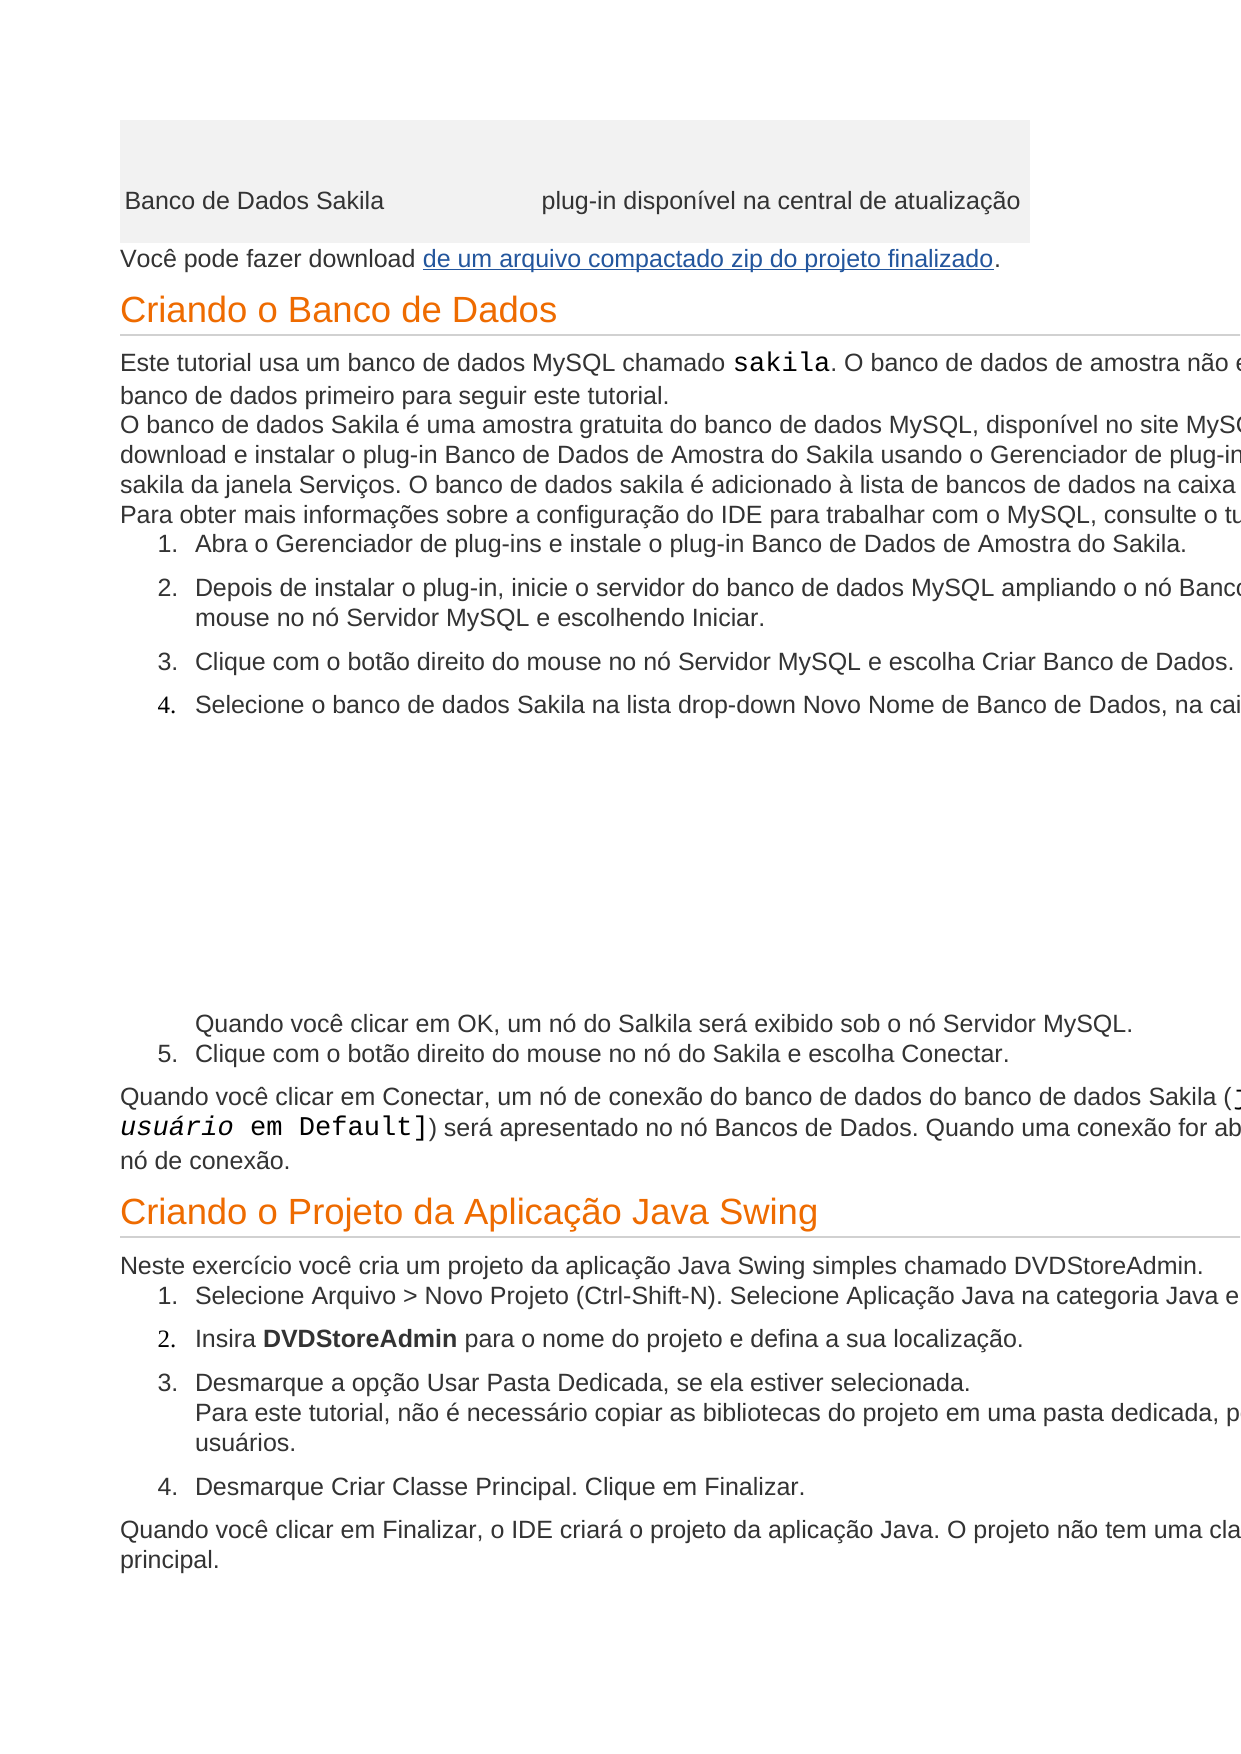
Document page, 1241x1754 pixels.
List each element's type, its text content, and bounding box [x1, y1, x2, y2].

table_cell Banco de Dados Sakila [120, 181, 537, 243]
table_cell [120, 120, 537, 181]
table_header Usando o Hibernate em uma Aplicação Java Swing - Tutorial do NetBeans IDE Neste tutorial, você usa o NetBeans IDE para criar e implantar uma aplicação Java Swing que exibe dados de um banco de dados. A aplicação usa o framework do Hibernate como camada de persistência para recuperar POJOs (objetos Java antigos e simples) de um banco de dados relacional. O Hibernate é o framework que fornece ferramentas para o mapeamento relacional de objeto (ORM). O tutorial demonstra o suporte para o framework do Hibernate no IDE e como usar os assistentes para criar os arquivos necessários do Hibernate. Depois de criar objetos Java e configurar a aplicação usar o Hibernate, você cria uma interface GUI para a pesquisa e exibição dos dados. Neste tutorial, você constrói uma aplicação de administração corporativa para a aplicação Web de Loja de DVDs. Este tutorial abrange como criar uma aplicação que permita a consulta do perfil de um ator com base na correspondência com o primeiro ou último nome. Se você desejar, poderá ampliar a aplicação para consultar os detalhes de um filme e adicionar/atualizar/deletar itens. Este tutorial usa o MySQL e o banco de dados Sakila, mas você pode usar qualquer servidor de banco de dados compatível com aplicações Hibernate. O banco de dados Sakila é um banco de dados de amostra que pode ser obtido por download no site MySQL. As informações para a definição do banco de dados Sakila são fornecidas nas seções a seguir. Antes de começar este tutorial, talvez você queira se familiarizar com a documentação a seguir. A documentação do Hibernate em hibernate.org. Introdução à Construção de GUIs Tutorial Estabelecendo Conexão com um Banco de Dados MySQL. Para construir esta aplicação usando o Maven, consulte Criando uma Aplicação Maven Swing usando o Hibernate. Conteúdo Criando o Banco de Dados Criando o Projeto da Aplicação Java Swing Adicionando o Suporte do Hibernate ao Projeto Criando o Arquivo de Configuração do Hibernate Modificando o Arquivo de Configuração do Hibernate Criando o Arquivo de Ajuda HibernateUtil.java Gerando Arquivos de Mapeamento Hibernate e Classes Java Criando o Arquivo de Engenharia Reversa Criando Arquivos de Mapeamento Hibernate e POJOs Usando um Banco de Dados Criando a GUI da Aplicação Criando o Form JFrame Adicionando Elementos ao Form Criando a Consulta no Editor de Consultas HQL Adicionando a Consulta ao Form Executando o Projeto Fazendo Download do Projeto da Solução Criando POJOs e Mapeando Arquivos Individualmente(Opcional) Para seguir este tutorial, são necessários os recursos e o software a seguir. Você pode fazer download de um arquivo compactado zip do projeto finalizado. Criando o Banco de Dados Este tutorial usa um banco de dados MySQL chamado sakila. O banco de dados de amostra não é incluído quando você instala o IDE, portanto você precisa criar o banco de dados primeiro para seguir este tutorial. O banco de dados Sakila é uma amostra gratuita do banco de dados MySQL, disponível no site MySQL. Para criar o banco de dados sakila, você pode fazer o download e instalar o plug-in Banco de Dados de Amostra do Sakila usando o Gerenciador de plug-ins. Depois de instalar o plug-in, você pode criar o banco de dados sakila da janela Serviços. O banco de dados sakila é adicionado à lista de bancos de dados na caixa de diálogo Criar banco de dados MySQL. Para obter mais informações sobre a configuração do IDE para trabalhar com o MySQL, consulte o tutorial Estabelecendo Conexão com um Banco de Dados MySQL. Abra o Gerenciador de plug-ins e instale o plug-in Banco de Dados de Amostra do Sakila. Depois de instalar o plug-in, inicie o servidor do banco de dados MySQL ampliando o nó Banco de dados na janela Serviços, clicando com o botão direito do mouse no nó Servidor MySQL e escolhendo Iniciar. Clique com o botão direito do mouse no nó Servidor MySQL e escolha Criar Banco de Dados. Selecione o banco de dados Sakila na lista drop-down Novo Nome de Banco de Dados, na caixa de diálogo Criar Banco de Dados MySQL. Clique em OK. Quando você clicar em OK, um nó do Salkila será exibido sob o nó Servidor MySQL. Clique com o botão direito do mouse no nó do Sakila e escolha Conectar. Quando você clicar em Conectar, um nó de conexão do banco de dados do banco de dados Sakila (jdbc:mysql://localhost:3306/sakila [nome de usuário em Default]) será apresentado no nó Bancos de Dados. Quando uma conexão for aberta, você poderá exibir os dados no banco de dados ampliando o nó de conexão. Criando o Projeto da Aplicação Java Swing Neste exercício você cria um projeto da aplicação Java Swing simples chamado DVDStoreAdmin. Selecione Arquivo > Novo Projeto (Ctrl-Shift-N). Selecione Aplicação Java na categoria Java e clique em Próximo. Insira DVDStoreAdmin para o nome do projeto e defina a sua localização. Desmarque a opção Usar Pasta Dedicada, se ela estiver selecionada. Para este tutorial, não é necessário copiar as bibliotecas do projeto em uma pasta dedicada, pois você não precisará compartilhar bibliotecas com outros usuários. Desmarque Criar Classe Principal. Clique em Finalizar. Quando você clicar em Finalizar, o IDE criará o projeto da aplicação Java. O projeto não tem uma classe principal. Você criará um form e o definirá como classe principal. Adicionando o Suporte do Hibernate ao Projeto Para adicionar suporte ao HIbernate em um projeto J2SE, é necessário adicionar a biblioteca Hibernate ao projeto. A biblioteca Hibernate está incluída no IDE e pode ser adicionada a qualquer projeto clicando com o botão direito do mouse no nó "Bibliotecas" da janela Projetos, escolhendo "Adicionar Biblioteca" e selecionando a biblioteca Hibernate na caixa de diálogo Adicionar Biblioteca. O IDE inclui assistentes para ajudá-lo a criar os arquivos Hibernate necessários em seu projeto. É possível usar os assistentes no IDE para criar um arquivo de configuração Hibernate e uma classe de ajuda do utilitário. Se você criar o arquivo de configuração Hibernate usando um assistente, o IDE adicionará automaticamente as bibliotecas Hibernate ao projeto. Criando o Arquivo de Configuração do Hibernate O arquivo de configuração Hibernate (hibernate.cfg.xml) contém informações sobre a conexão do banco de dados, os mapeamentos de recursos e outras propriedades da conexão. Ao criar um arquivo de configuração Hibernate usando um assistente, você especifica a conexão do banco de dados de uma lista de conexões de bancos de dados registradas no IDE. Durante a geração do arquivo de configuração, o IDE adiciona automaticamente os detalhes da conexão e as informações de dialeto com base na conexão de banco de dados selecionada. O IDE também adiciona automaticamente a biblioteca Hibernate ao classpath do projeto. Depois de criar o arquivo de configuração, você pode editar o arquivo usando o editor de múltipla exibição, ou editar o XML diretamente no editor XML. Clique com o botão direito do mouse no nó Pacotes de Código-fonte na janela Projetos e escolha Novo > Outro para abrir o assistente para Novo Arquivo. Selecione o Assistente Configuração do Hibernate a partir da categoria Hibernate. Clique em Próximo. Mantenha as definições default no painel Nome e Localização (se desejar criar o arquivo no diretório src). Clique em Próximo. Selecione a conexão sakila na lista drop-down Conexão do Banco de Dados. Clique em Finalizar. Quando você clicar em Finalizar, o IDE abrirá o hibernate.cfg.xml no editor de código-fonte. O IDE cria o arquivo de configuração na raiz do classpatch contextual da aplicação (na janela Arquivos, WEB-INF/classes). Na janela Projetos, o arquivo está localizado no pacote de código-fonte <pacote default>. O arquivo de configuração contém informações sobre um único banco de dados. Se planeja conectar a vários bancos de dados, você pode criar vários arquivos de configuração no projeto, um para cada servidor de banco de dados; porém, por default, a classe utilitário de ajuda usará o arquivo hibernate.cfg.xml que está na localização-raiz. Se você expandir o nó Bibliotecas na janela Projetos, observará que o IDE acrescentou os arquivos JAR do Hibernate obrigatórios e o JAR do conector MySQL. Modificando o Arquivo de Configuração do Hibernate Neste exercício, você editará as propriedades default especificadas em hibernate.cfg.xml para ativar o log de depuração para instruções SQL. Abra hibernate.cfg.xml na guia Desenho. Você pode abrir o arquivo expandindo o nó Arquivos de Configuração na janela Projetos e clicando duas vezes em hibernate.cfg.xml. Expanda o nó Propriedades da Configuração em Propriedades Opcionais. Clique em Adicionar para abrir a caixa de diálogo Adicionar Propriedade do Hibernate. Na caixa de diálogo, selecione a propriedade hibernate.show_sql e defina o valor para true. Clique em OK. Isso ativa o log de depuração das instruções SQL. Clique em Adicionar no nó Propriedades Diversas e selecione hibernate.query.factory_class na lista drop-down Nome da Propriedade. Selecione org.hibernate.hql.classic.ClassicQueryTranslatorFactory como o Valor da Propriedade. Clique em OK. Observação para o NetBeans IDE 6.9. Você deve digitar org.hibernate.hql.classic.ClassicQueryTranslatorFactory como o Valor da Propriedade. No NetBeans IDE 6.9, o Valor da Propriedade na lista drop-down para a classe de fábrica está incorreto. Se clicar na guia XML no editor, você pode ver o arquivo na view XML. O arquivo deve ter uma aparência semelhante a esta: <hibernate-configuration> <session-factory name="session1"> <property name="hibernate.dialect">org.hibernate.dialect.MySQLDialect</property> <property name="hibernate.connection.driver_class">com.mysql.jdbc.Driver</property> <property name="hibernate.connection.url">jdbc:mysql://localhost:3306/sakila</property> <property name="hibernate.connection.username">root</property> <property name="hibernate.connection.password">######</property> <property name="hibernate.show_sql">true</property> <property name="hibernate.query.factory_class">org.hibernate.hql.classic.ClassicQueryTranslatorFactory</property> </session-factory> </hibernate-configuration> Salve as alterações feitas no arquivo. Após você criar o form e defini-lo como a classe principal você poderá ver a consulta SQL impressa na janela de Saída do IDE quando você executar o projeto. Criando o Arquivo de Ajuda HibernateUtil.java Para usar o Hibernate, é necessário criar uma classe de ajuda que lide com a inicialização e que acesse o SessionFactory do Hibernate para obter um objeto de Sessão. A classe chama o método configure() do Hibernate, carrega o arquivo de configuraçãohibernate.cfg.xml e, em seguida, constrói o SessionFactory para obter o objeto de Sessão. Nesta seção, você usa o assistente para Novo Arquivo a fim de criar a classe helper HibernateUtil.java. Clique com o botão direito do mouse no nó dos Pacote de Códigos-fonte e selecione Novo > Outro para abrir o assistente para Novo Arquivo. Selecione Hibernate na lista Categorias e HibernateUtil.java na lista Tipos de Arquivo. Clique em Próximo. Insira HibernateUtil como nome da classe e sakila.util como nome do pacote. Clique em Finalizar. Quando você clicar em Finalizar, o HibernateUtil.java será aberto no editor. Você pode fechar o arquivo porque não precisa editá-lo. Gerando Arquivos de Mapeamento Hibernate e Classes Java Neste tutorial você usa um POJO (objeto Java antigo e simples), o Actor.java, para representar os dados na tabela ACTOR do banco de dados. A classe especifica os campos para as colunas nas tabelas e usa setters e getters simples para recuperar e gravar dados. Para mapear o Actor.java para a tabela ACTOR, você pode usar um arquivo de mapeamento do Hibernate ou usar anotações na classe. Você pode usar o assistente Engenharia Reversa e os Arquivos de Mapeamento do Hibernate e POJOs obtidos de um assistente de banco de dados para criar múltiplos POJOs e arquivos de mapeamento com base nas tabelas selecionadas do banco de dados. Como alternativa, você pode usar assistentes no IDE para ajudar a criar POJOs individuais e arquivos de mapeamento a partir do rascunho. Observações. Ao criar arquivos para múltiplas tabelas, você provavelmente desejará usar os assistentes. Neste tutorial, você só precisa criar um POJO e um arquivo de mapeamento, portanto, é muito mais fácil criar os arquivos individualmente. Você pode consultar as etapas para a criação dos POJOs e arquivos de mapeamento individualmente no final deste tutorial. Criando o Arquivo de Engenharia Reversa O arquivo de engenharia reversa (hibernate.reveng.xml) é um arquivo XML que pode ser usado para modificar as definições default usadas ao gerar arquivos Hibernate a partir dos metadados do banco de dados especificado em hibernate.cfg.xml. O assistente gera o arquivo com as definições default básicas. Você pode modificar o arquivo para especificar explicitamente o esquema do banco de dados que será utilizado, para filtrar as tabelas que não serão usadas e para especificar como os tipos JDBC são mapeados para tipos Hibernate. Clique com o botão direito do mouse no nó dos Pacote de Códigos-fonte e selecione Novo > Outro para abrir o assistente para Novo Arquivo. Selecione Hibernate na lista Categorias e o assistente Engenharia Reversa do Hibernate a partir da lista Tipos de Arquivos. Clique em Próximo. Digite hibernate.reveng como o nome do arquivo. Mantenha o default src como a Localização. Clique em Próximo. Selecione actor no painel Tabelas Disponíveis e clique em Adicionar. Clique em Finalizar. O assistente gera um arquivo de engenharia reversa hibernate.reveng.xml. Você pode fechar o arquivo de engenharia reversa porque não precisará editar o arquivo. Criando Arquivos de Mapeamento Hibernate e POJOs de um Banco de Dados Os Arquivos de Mapeamento do Hibernate e os POJOs obtidos de um Assistente de Banco de Dados geram arquivos com base em tabelas em um banco de dados. Quando você usa o assistente, o IDE gera POJOs e os arquivos de mapeamento com base nas tabelas do banco de dados especificadas em hibernate.reveng.xml e, a seguir, adiciona as entradas do mapeamento no hibernate.cfg.xml. Quando usa o assistente, você pode escolher os arquivos que deseja que o IDE gere (somente os POJOs, por exemplo) e selecionar as opções de geração de código (gerar código que use anotações EJB 3, por exemplo). Clique com o botão direito do mouse no nó Pacotes de Código-fonte na janela Projetos e escolha Novo > Outro para abrir o assistente para Novo Arquivo. Selecione Arquivos de Mapeamento do Hibernate e POJOs provenientes de um Banco de Dados na categoria Hibernate. Clique em Próximo. Selecione hibernate.cfg.xml na lista drop-down Arquivo de Configuração Hibernate, caso não esteja selecionado. Selecione hibernate.reveng.xml na lista drop-down Arquivo de Engenharia Reversa Hibernate, caso não esteja selecionado. Certifique-se de que as opções Código do Domínio e Mapeamentos XML do Hibernate estejam selecionadas. Insira sakila.entity para o nome do Pacote. Clique em Finalizar. Quando você clica em Finalizar, o IDE gera o POJO Actor.java com todos os campos necessários, gerando também um arquivo de mapeamento Hibernate e adicionando a entrada de mapeamento ao hibernate.cfg.xml. Agora que você tem o POJO e os arquivos necessários relacionados ao Hibernate, poderá criar um front-end simples de GUI Java para a aplicação. Você também poderá criar e adicionar uma consulta HQL que pesquise o banco de dados para recuperar os dados. Nesse processo, também usamos o editor HQL para construir e testar a consulta. Criando a GUI da Aplicação Neste exercício, você criará um form JFrame simples com alguns campos para a entrada e exibição de dados. Você também adicionará um botão que irá disparar uma consulta do banco de dados para recuperar os dados. Se você não estiver familiarizado com o uso do GUI Builder para criar forms, talvez queira examinar o tutorial Introdução à Construção de GUIs. Criando o Form JFrame Clique com o botão direito do mouse no nó do projeto na janela Projetos e escolha Novo > Outro para abrir o assistente para Novo Arquivo. Selecione Form JFrame na categoria Forms de GUI Swing. Clique em Próximo. Digite DVDStoreAdmin como Nome da Classe e insira sakila.ui como Pacote. Clique em Finalizar. Quando você clicar em Finalizar, o IDE criará a classe e abrirá o form JFrame na view Design do editor. Adicionando Elementos ao Form Agora você precisa adicionar os elementos de UI ao form. Quando o form estiver aberto na view Design do editor, a Paleta será exibida no lado esquerdo do IDE. Para adicionar um elemento ao form, arraste o elemento da Paleta para a área do form. Depois de adicionar um elemento ao form, será necessário modificar o valor default da propriedade Nome da variável desse elemento. Arraste um elemento Label da Paleta e altere o texto para ActorProfile. Arraste um elemento Label da Paleta e altere o texto para First Name. Arraste um elemento Campo de Texto perto do label Nome e delete o texto default. Arraste um elemento Label da Paleta e altere o texto para Sobrenome. Arraste um elemento Campo de texto para perto do label Sobrenome e delete o texto default. Arraste um elemento de Botão da Paleta e altere o texto para Consulta. Arraste um elemento Tabela da Paleta para dentro do form. Modifique os valores do Nome da Variável dos seguintes elementos da UI de acordo com os valores na tabela a seguir. Você pode modificar o valor do Nome da Variável de um elemento clicando com o botão direito do mouse no elemento na view Design e, em seguida, escolhendo Alterar Nome da Variável. De modo alternativo, você pode alterar o Nome da Variável diretamente na janela Inspetor. Você não precisa designar os valores do Nome da Variável aos elementos do Label. Salve as alterações. Na view Design, seu form deve parecer com a imagem a seguir. Agora que você tem um form, precisa criar o código para designar eventos aos elementos do form. No próximo exercício, você construirá consultas com base na Linguagem de Consulta Hibernate para recuperar dados. Depois de construir as consultas, você adicionará métodos ao form para chamar a consulta apropriada quando o botão Consulta for pressionado. Criando a consulta no Editor de Consultas HQL No IDE, você pode construir e testar consultas com base no Idioma de consulta do Hibernate (HQL) usando o Editor de Consultas HQL. À medida que você insere a consulta, o editor mostra a consulta SQL equivalente (traduzida). Quando você clicar no botão "Executar Consulta HQL" na barra de ferramentas, o IDE executará a consulta e mostrará os resultados na parte inferior do editor. Neste exercício, o Editor HQL é utilizado para construir consultas HQL simples que recuperam uma lista de detalhes de atores com base na correspondência do nome ou sobrenome. Antes de adicionar a consulta à classe, você utilizará o Editor de Consulta HQL para testar se a conexão está funcionando corretamente e se a consulta produz os resultados desejados. Antes de executar a pesquisa, é preciso compilar a aplicação. Clique com o botão direito do mouse no nó do projeto e escolha Construir. Amplie o nó de pacote de código-fonte <pacote default> na janela Projetos. Clique com o botão direito do mouse em hibernate.cfg.xml e escolha Executar Consulta HQL para abrir o Editor HQL. Teste a conexão inserindo from Actor no Editor de Consultas HQL. Clique no botão Executar Consulta HQL ( ) na barra de ferramentas. Quando você clicar em Executar Consulta HQL, deverá visualizar os resultados da consulta no painel inferior do Editor de Consultas HQL. Digite a consulta a seguir no Editor de Consultas HQL e clique em Executar consulta HQL para verificar os resultados da consulta quando a string de pesquisa for "PE". from Actor a where a.firstName like 'PE%' A consulta retorna uma lista de detalhes de atores para aos atores cujos nomes começam com "PE". Ao clicar no botão SQL acima dos resultados, você deverá ver a seguinte consulta SQL equivalente. select actor0_.actor_id as col_0_0_ from sakila.actor actor0_ where (actor0_.first_name like 'PE%' ) Abra uma nova guia do Editor de Consulta HQL e insira a consulta a seguir no painel do editor. Clique em Executar Consulta HQL. from Actor a where a.lastName like 'MO%' A consulta retorna uma lista de detalhes de atores para os atores cujos sobrenomes começam com "MO". Testar as consultas mostra que as elas retornam os resultados desejados. A próxima etapa é implementar as consultas na aplicação de modo que a consulta apropriada seja chamada clicando-se no botão Consulta no form. Adicionando a Consulta ao Form Agora você precisa modificar o DVDStoreAdmin.java para adicionar as strings de consulta e criar os métodos para construir e chamar uma consulta que incorpore as variáveis de entrada. Você também precisa modificar o handler de eventos do botão para chamar a consulta correta e adicionar um método para exibir os resultados da consulta na tabela. Abra DVDStoreAdmin.java e clique na guia Código-fonte. Adicione as seguintes strings de consulta (em negrito) à classe. public DVDStoreAdmin() { initComponents(); } private static String QUERY_BASED_ON_FIRST_NAME="from Actor a where a.firstName like '"; private static String QUERY_BASED_ON_LAST_NAME="from Actor a where a.lastName like '"; É possível copiar as consultas das guias do Editor de Consulta HQL para o campo e, em seguida, modificar o código. Adicione os métodos a seguir para criar a consulta com base na string de entrada do usuário. private void runQueryBasedOnFirstName() { executeHQLQuery(QUERY_BASED_ON_FIRST_NAME + firstNameTextField.getText() + "%'"); } private void runQueryBasedOnLastName() { executeHQLQuery(QUERY_BASED_ON_LAST_NAME + lastNameTextField.getText() + "%'"); } Esses métodos chamam o método executeHQLQuery() e cria a consulta combinando a string de consulta com o usuário que inseriu a string de pesquisa. Adicione o método executeHQLQuery(). private void executeHQLQuery(String hql) { try { Session session = HibernateUtil.getSessionFactory().openSession(); session.beginTransaction(); Query q = session.createQuery(hql); List resultList = q.list(); displayResult(resultList); session.getTransaction().commit(); } catch (HibernateException he) { he.printStackTrace(); } } O método executeHQLQuery() chama o Hibernate para executar a consulta selecionada. Esse método usa a classe de utilitário HibernateUtil.java para obter a Sessão Hibernate. Clique com o botão direito do mouse no Editor e escolha Corrigir Importações (ctrl-shift-i; ⌘-shift-i em mac) para gerar instruções de importação para as bibliotecas de Hibernação (org.hibernate.query, org.hibernate.session) e java.util.list. Salve as alterações. Crie um handler de eventos do botão Consulta alternando para a view Design e clicando duas vezes no botão Consulta. O IDE cria o método queryButtonActionPerformed e exibe o método na view Código-fonte. Modifique o método queryButtonActionPerformed na view Código-fonte adicionando o código a seguir de modo que uma consulta seja executada quando o usuário clicar no botão. private void queryButtonActionPerformed(java.awt.event.ActionEvent evt) { if(!firstNameTextField.getText().trim().equals("")) { runQueryBasedOnFirstName(); } else if(!lastNameTextField.getText().trim().equals("")) { runQueryBasedOnLastName(); } } Adicione o método a seguir para exibir os resultados na JTable. private void displayResult(List resultList) { Vector<String> tableHeaders = new Vector<String>(); Vector tableData = new Vector(); tableHeaders.add("ActorId"); tableHeaders.add("FirstName"); tableHeaders.add("LastName"); tableHeaders.add("LastUpdated"); for(Object o : resultList) { Actor actor = (Actor)o; Vector<Object> oneRow = new Vector<Object>(); oneRow.add(actor.getActorId()); oneRow.add(actor.getFirstName()); oneRow.add(actor.getLastName()); oneRow.add(actor.getLastUpdate()); tableData.add(oneRow); } resultTable.setModel(new DefaultTableModel(tableData, tableHeaders)); } Clique com o botão direito do mouse no Editor e escolha Corrigir Importações (ctrl-shift-i; ⌘-shift-i em mac) para gerar uma instrução de importação para java.util.vector. Salve as alterações. Depois de salvar o form, você pode executar o projeto. Executando o Projeto Agora que a codificação foi finalizada, é possível iniciar a aplicação. Antes de executar o projeto, é preciso especificar a Classe Principal da aplicação na caixa de diálogo propriedades do projeto. Se nenhuma Classe Principal tiver sido especificada, será solicitado que você execute a aplicação. Clique com o botão direito do mouse no nó do projeto na janela Projetos e escolha Propriedades. Selecione a categoria Executar, na caixa de diálogo Propriedades do Projeto. Insira sakila.ui.DVDStoreAdmin como a Classe Principal. Clique em OK. De modo alternativo, você pode clicar no botão Procurar e escolher a classe principal na caixa de diálogo. Clique em Executar Projeto principal na barra de ferramentas principal para iniciar a aplicação. Insira uma string de pesquisa no campo de texto Nome ou Sobrenome e clique em Consulta para pesquisar um ator e exibir os detalhes. Se você observar a janela Saída do IDE, poderá visualizar a consulta SQL que recuperou os resultados exibidos. Fazendo Download do Projeto da Solução Você pode fazer o download da solução para este projeto como um projeto das seguintes formas. Faça download de um arquivo compactado zip do projeto finalizado. Faça o check-out do código-fonte do projeto das Amostras do NetBeans ao executar as etapas a seguir: Escolha Equipe > Subversion > Efetuar check-out no menu principal. Na caixa de diálogo Efetuar Check-out, insira o Repositório URL a seguir: https://svn.netbeans.org/svn/samples~samples-source-code Clique em Próximo. Clique em Procurar para abrir a caixa de diálogo Procurar nas Pastas do Repositório: Expanda o nó-raiz e selecione samples/java/DVDStoreAdmin-Ant. Clique em OK. Especifique a Pasta Local para o códigos-fonte (a pasta local precisa estar vazia). Clique em Finalizar. Quando você clica em Finalizar, o IDE inicializa a pasta local como um repositório Subversion e verifica os códigos-fonte do projeto. Clique em Abrir Projeto na caixa de diálogo exibida quando o check-out for concluído. Observação. É necessário um cliente Subversion para verificar os códigos-fonte. Para saber mais sobre a instalação do Subversion, consulte a seção Configurando o Subversion no Guia do Subversion no NetBeans IDE. Criando POJOs e Arquivos de Mapeamento Individualmente Como um POJO é uma classe Java simples, você pode usar o assistente Nova Classe Java para criar a classe e, em seguida, editar a classe no editor de código-fonte para adicionar os campos, getters e setters necessários. Depois de criar o POJO, use um assistente para criar um arquivo de mapeamento do Hibernate para associar a classe à tabela e adicionar informações de mapeamento ao hibernate.cfg.xml. Quando você cria um arquivo de mapeamento a partir do rascunho, é necessário mapear os campos às colunas no editor XML. Observação. Esse exercício é opcional e descreve como criar o arquivo de mapeamento e POJO que você criou com o assistente Hibernar Arquivos de Mapeamento e POJOs do Banco de Dados. Clique com o botão direito do mouse no nó Pacotes de Códigos-fonte na janela Projetos e escolha Novo > Classe Java para abrir o assistente Nova Classe Java. No assistente, insira Ator para o nome da classe e sakila.entity para o pacote. Clique em Finalizar. Faça as seguintes alterações (exibidas em negrito) nas classes para implementar a interface serializável e adicionar campos nas colunas da tabela. public class Actor implements Serializable { private Short actorId; private String firstName; private String lastName; private Date lastUpdate; } Clique com o botão direito do mouse no Editor e escolha Inserir Código (Alt-Insert; Ctrl-I em Mac) e selecione getter e setter no menu pop-up para gerar getters e setters para os campos. Na caixa de diálogo Gerar Getters e Setters, selecione todos os campos e clique em Gerar. Na caixa de diálogo Gerar Getters e Setters, você pode usar a seta para cima no teclado para mover o item selecionado para o nó Ator e pressionar a barra de espaços para selecionar todos os campos em Ator. Corrija as importações e salve as alterações. Depois de criar o POJO para a tabela, você desejará criar um arquivo de mapeamento do Hibernate para Actor.java. Clique com o botão direito do mouse no nó de pacotes de código-fonte sakila.entity, na janela Projetos, e escolha Novo > Outro para abrir o assistente Novo Arquivo. Selecione o Arquivo de Mapeamento do Hibernate na categoria Hibernate. Clique em Próximo. Insira Actor.hbm como Nome do Arquivo e verifique se a Pasta é src/sakila/entity. Clique em Próximo. Insira sakila.entity.Actor para Classe a Mapear e selecione actor na lista drop-down Tabela do Banco de Dados. Clique em Finalizar. Quando você clicar em Finalizar, o arquivo de mapeamento do Hibernate Actor.hbm.xml será aberto no editor de código-fonte. O IDE também adiciona automaticamente uma entrada para o recurso de mapeamento para hibernate.cfg.xml. Você pode exibir os detalhes da entrada ampliando o nó Mapeamento, na view Design do hibernate.cfg.xml ou na view XML. A entrada mapeamento na view XML será semelhante a: <mapping resource="sakila/entity/Actor.hbm.xml"/> </session-factory> </hibernate-configuration> Associe os campos Actor.java às colunas na tabela ACTOR fazendo as seguintes alterações (em negrito) no Actor.hbm.xml. <hibernate-mapping> <class name="sakila.entity.Actor" table="actor"> <id name="actorId" type="java.lang.Short"> <column name="actor_id"/> <generator class="identity"/> </id> <property name="firstName" type="string"> <column length="45" name="first_name" not-null="true"/> </property> <property name="lastName" type="string"> <column length="45" name="last_name" not-null="true"/> </property> <property name="lastUpdate" type="timestamp"> <column length="19" name="last_update" not-null="true"/> </property> </class> </hibernate-mapping> Você pode usar a funcionalidade autocompletar código no editor para completar os valores ao modificar o arquivo de mapeamento. Observação: Por default, o elemento class gerado tem uma tag de fechamento. Como você precisa adicionar elementos de propriedade entre as tags de abertura e fechamento do elemento class, é necessário fazer as alterações a seguir (exibidas em negrito). Depois de fazer as alterações, você poderá usar a funcionalidade autocompletar código entre as tags class. <hibernate-mapping> <class name="sakila.entity.Actor" table="actor"> </class> </hibernate-mapping> Clique no botão Validar XML na barra de ferramentas e salve as alterações. A criação de POJOs individuais e arquivos de mapeamento do Hibernate pode ser um modo conveniente de personalizar ainda mais sua aplicação. Enviar Feedback neste Tutorial Consulte Também Para obter informações adicionais sobre a criação de aplicações GUI do Swing, consulte os tutoriais a seguir. Projetando uma GUI Swing no NetBeans IDE Construindo um Aplicação do Banco de Dados da Área de Trabalho Java Introdução à Construção de GUIs Trilha de Aprendizado das Aplicações Java GUI [118, 118, 1240, 1575]
table_cell [537, 120, 1030, 181]
table_cell plug-in disponível na central de atualização [537, 181, 1030, 243]
